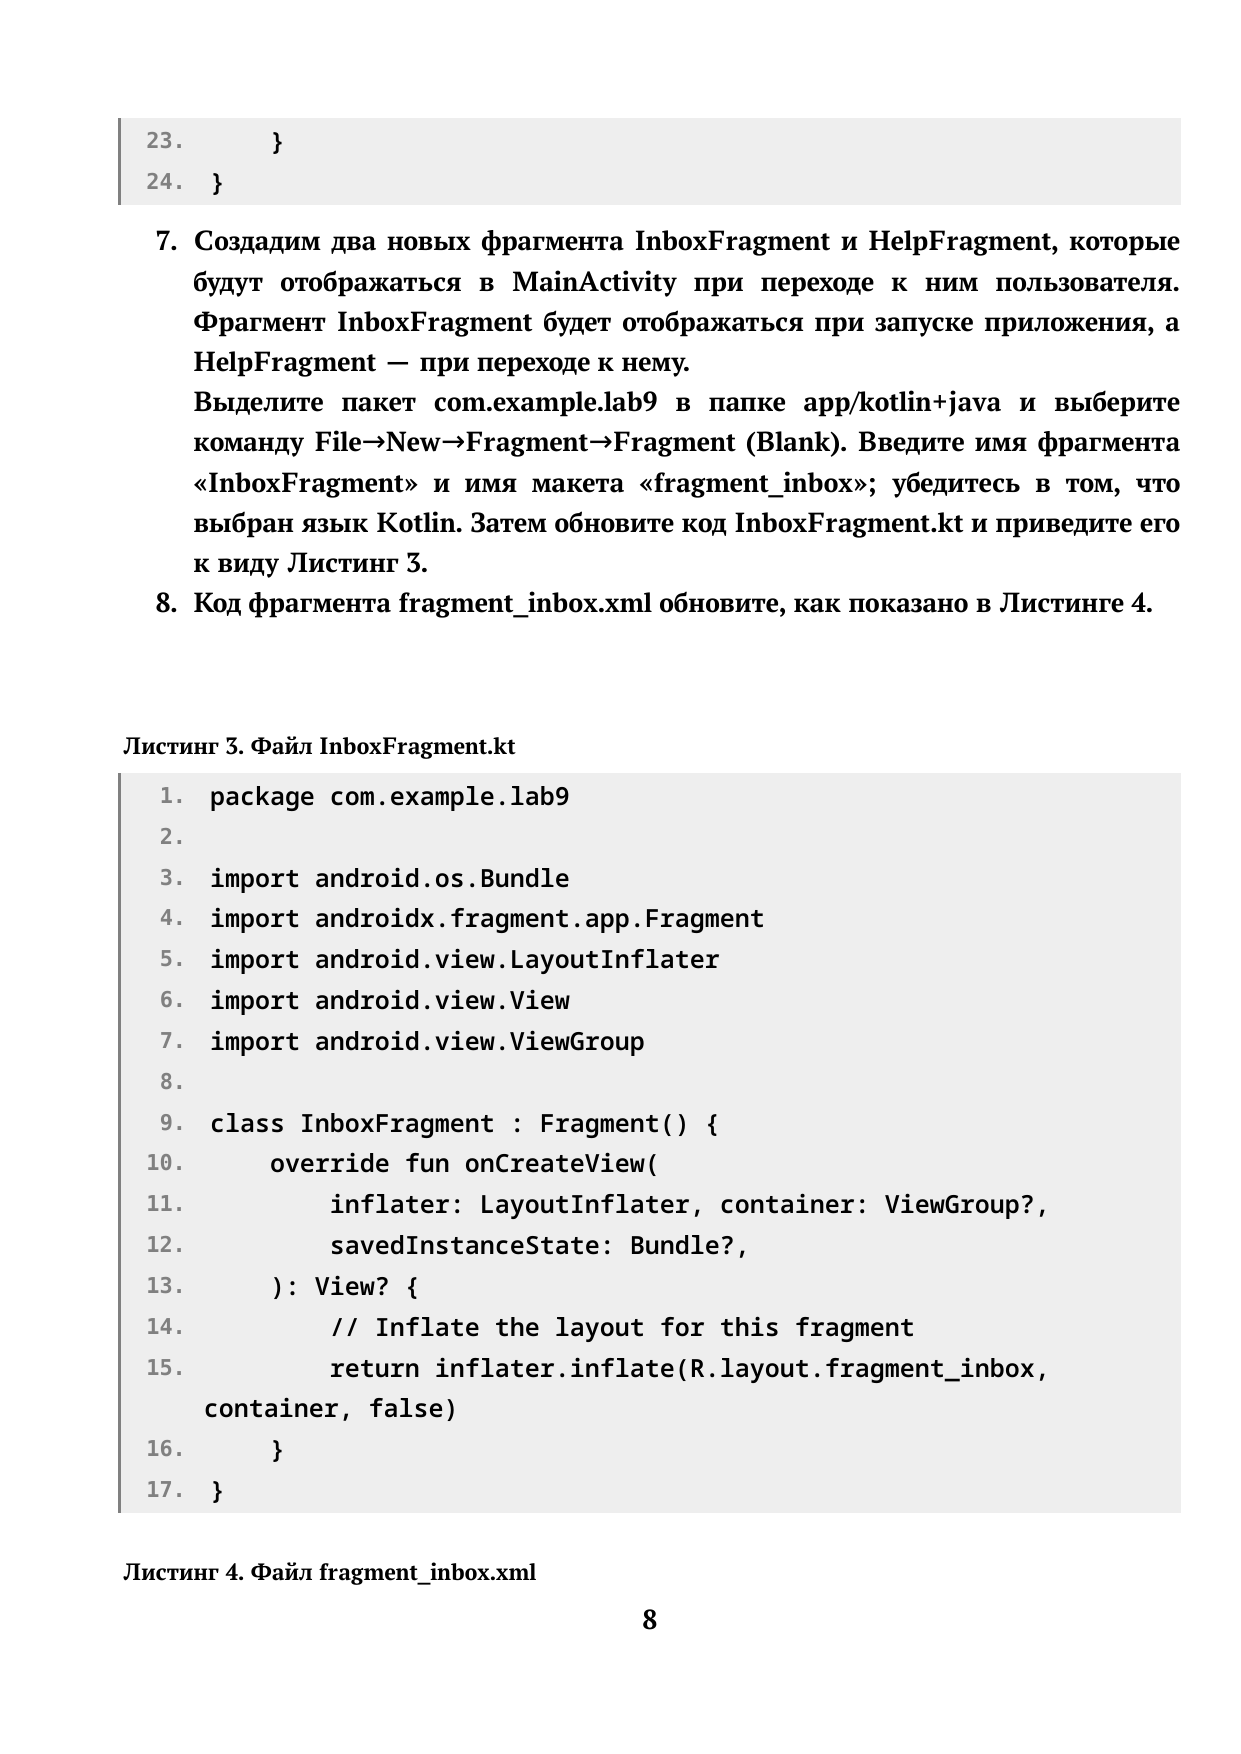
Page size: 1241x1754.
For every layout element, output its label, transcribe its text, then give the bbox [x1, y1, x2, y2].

list } [121, 1426, 1181, 1466]
list } [121, 118, 1181, 158]
text Листинг 3. Файл InboxFragment.kt [122, 731, 1182, 760]
list Создадим два новых фрагмента InboxFragment и HelpFragment, которые будут отображаться в MainActivity при переходе к ним пользователя. Фрагмент InboxFragment будет отображаться при запуске приложения, а HelpFragment — при переходе к нему. [156, 223, 1181, 378]
list import android.view.ViewGroup [121, 1018, 1181, 1058]
list import androidx.fragment.app.Fragment [121, 895, 1181, 935]
list class InboxFragment : Fragment() { [121, 1099, 1181, 1139]
list inflater: LayoutInflater, container: ViewGroup?, [121, 1181, 1181, 1221]
list // Inflate the layout for this fragment [121, 1303, 1181, 1343]
list savedInstanceState: Bundle?, [121, 1222, 1181, 1262]
list Код фрагмента fragment_inbox.xml обновите, как показано в Листинге 4. [156, 585, 1181, 619]
list } [121, 1467, 1181, 1513]
list package com.example.lab9 [121, 773, 1181, 813]
list override fun onCreateView( [121, 1140, 1181, 1180]
list ): View? { [121, 1263, 1181, 1303]
list import android.os.Bundle [121, 854, 1181, 894]
list import android.view.View [121, 977, 1181, 1017]
list import android.view.LayoutInflater [121, 936, 1181, 976]
list return inflater.inflate(R.layout.fragment_inbox, container, false) [121, 1344, 1181, 1425]
text Листинг 4. Файл fragment_inbox.xml [122, 1557, 1182, 1585]
list } [121, 159, 1181, 205]
list Выделите пакет com.example.lab9 в папке app/kotlin+java и выберите команду File→New→Fragment→Fragment (Blank). Введите имя фрагмента «InboxFragment» и имя макета «fragment_inbox»; убедитесь в том, что выбран язык Kotlin. Затем обновите код InboxFragment.kt и приведите его к виду Листинг 3. [156, 384, 1181, 579]
